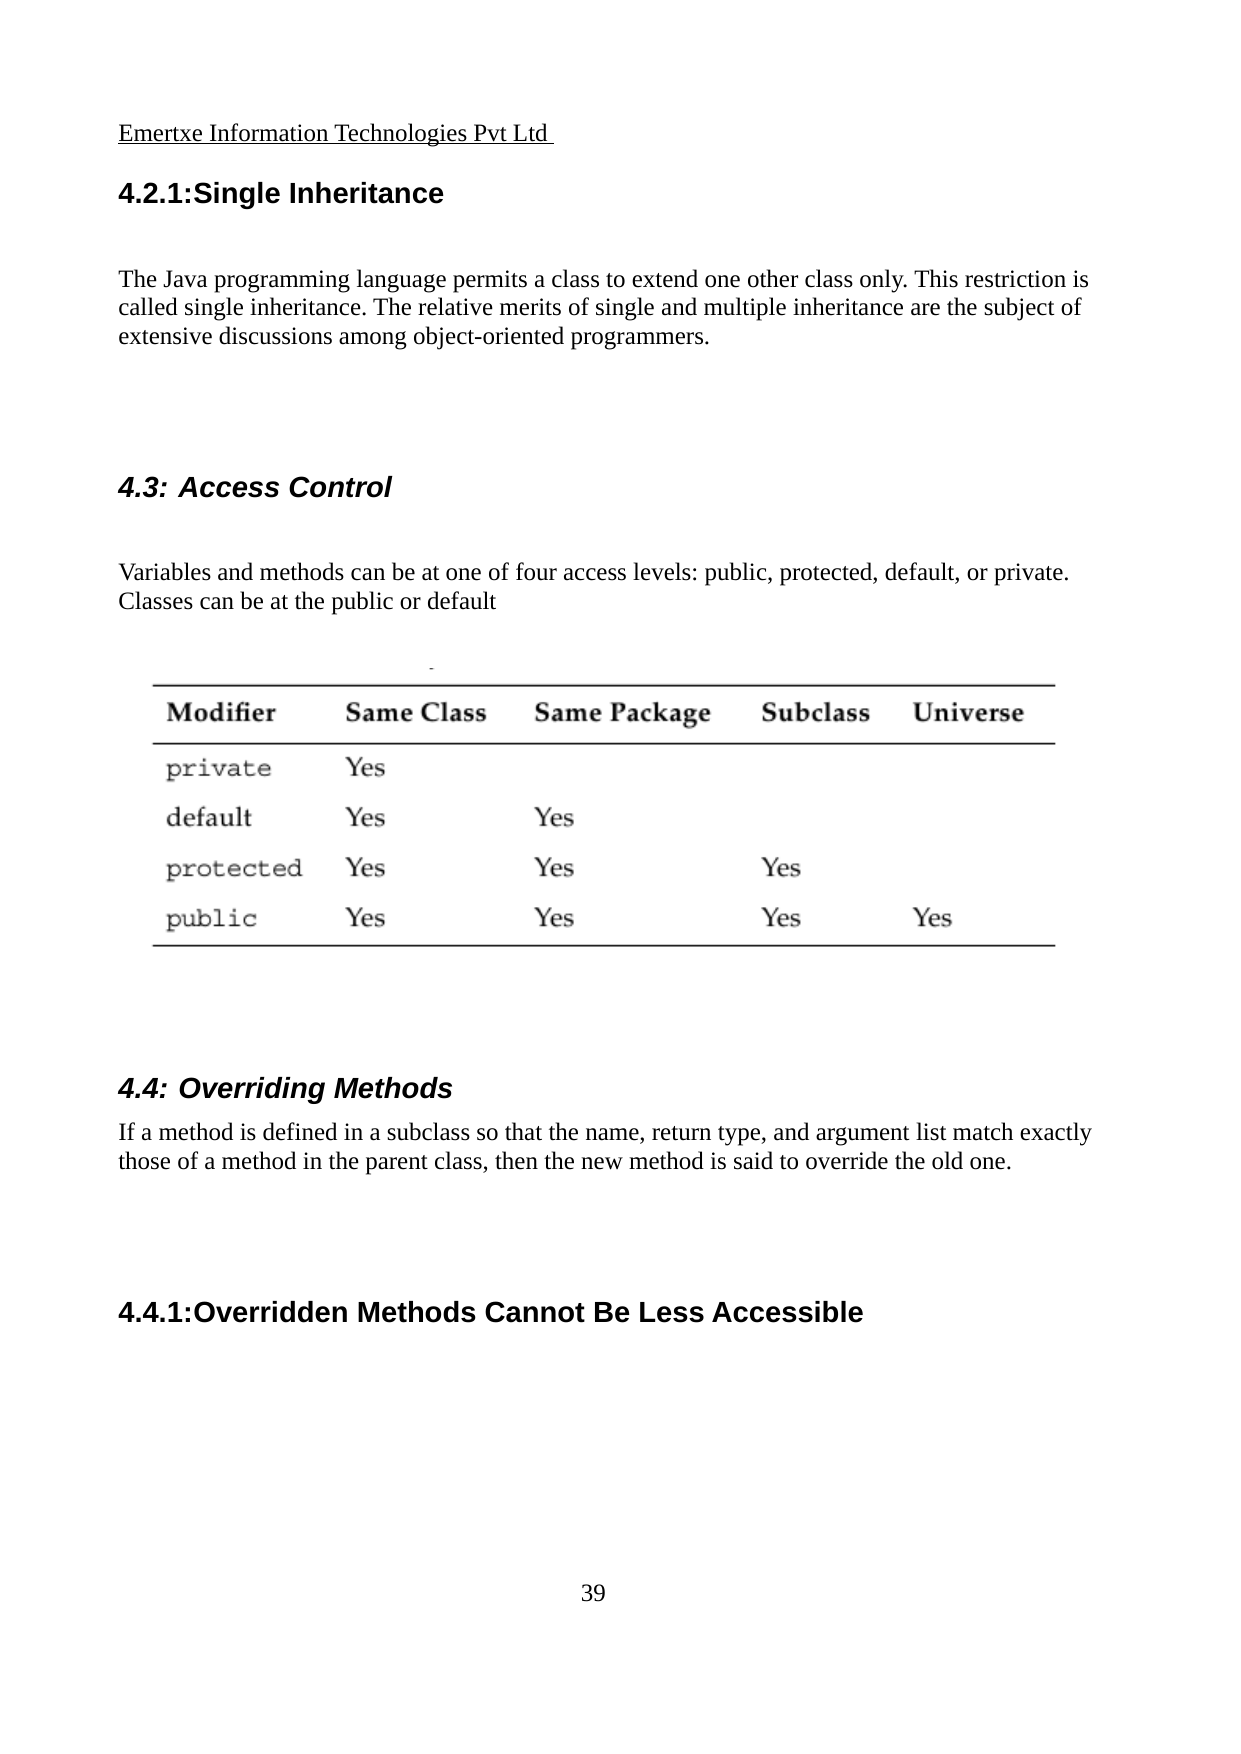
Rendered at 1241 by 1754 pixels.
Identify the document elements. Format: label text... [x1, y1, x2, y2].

subtitle Overridden Methods Cannot Be Less Accessible [118, 1295, 1122, 1328]
subtitle Access Control [118, 470, 1122, 503]
text The Java programming language permits a class to extend one other class only. This restriction is called single inheritance. The relative merits of single and multiple inheritance are the subject of extensive discussions among object-oriented programmers. [118, 264, 1122, 350]
subtitle Single Inheritance [118, 176, 1122, 210]
subtitle Overriding Methods [118, 1071, 1122, 1105]
text If a method is defined in a subclass so that the name, return type, and argument list match exactly those of a method in the parent class, then the new method is said to override the old one. [118, 1117, 1122, 1175]
text Variables and methods can be at one of four access levels: public, protected, default, or private. Classes can be at the public or default [118, 557, 1122, 615]
picture [136, 668, 1104, 964]
